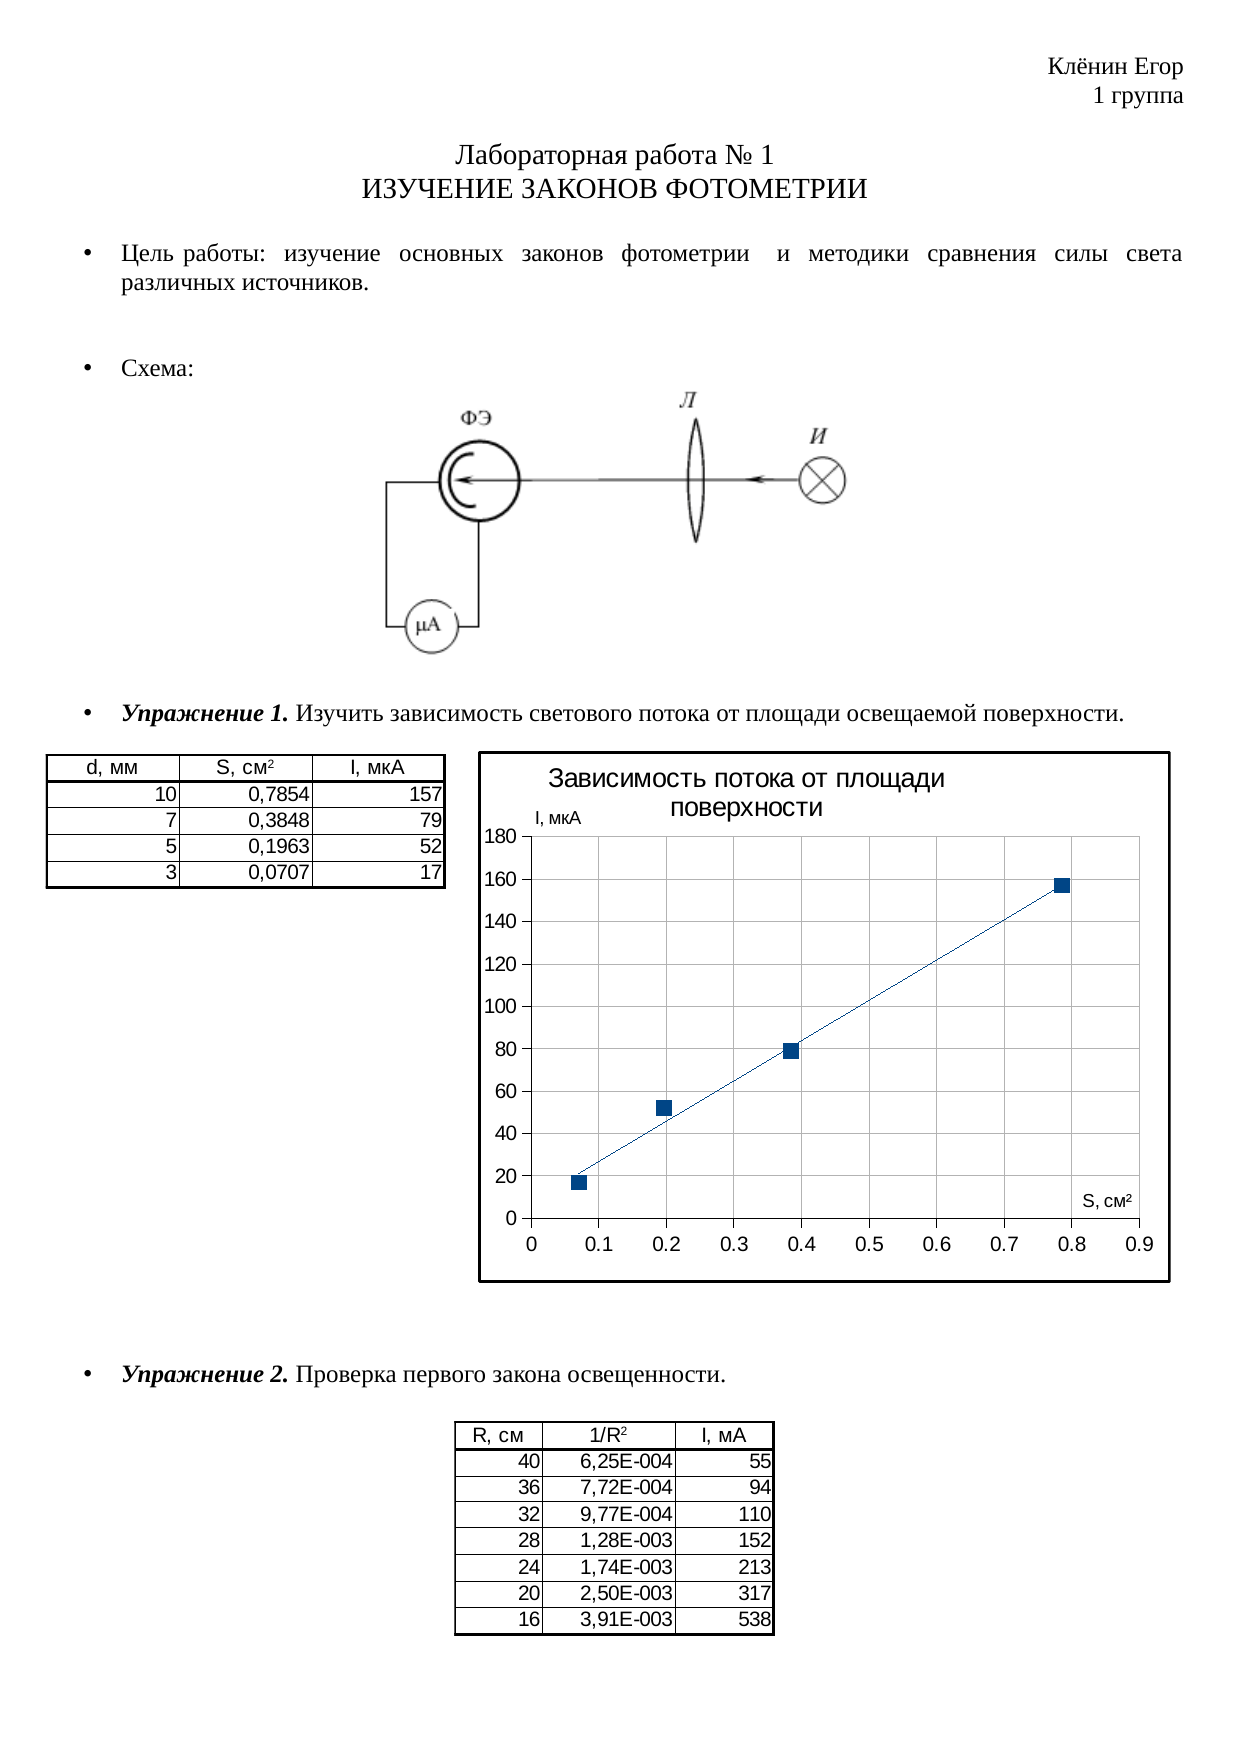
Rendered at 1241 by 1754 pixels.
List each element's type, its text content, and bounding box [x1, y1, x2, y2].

list Схема: [83, 353, 1184, 382]
list Цель работы: изучение основных законов фотометрии и методики сравнения силы света различных источников. [83, 238, 1184, 295]
text Лабораторная работа № 1 ИЗУЧЕНИЕ ЗАКОНОВ ФОТОМЕТРИИ [46, 137, 1184, 204]
picture [378, 390, 852, 664]
list Упражнение 1. Изучить зависимость светового потока от площади освещаемой поверхности. [83, 698, 1184, 727]
text 1 группа [46, 80, 1184, 108]
text Клёнин Егор [46, 51, 1184, 80]
list Упражнение 2. Проверка первого закона освещенности. [83, 1359, 1184, 1388]
